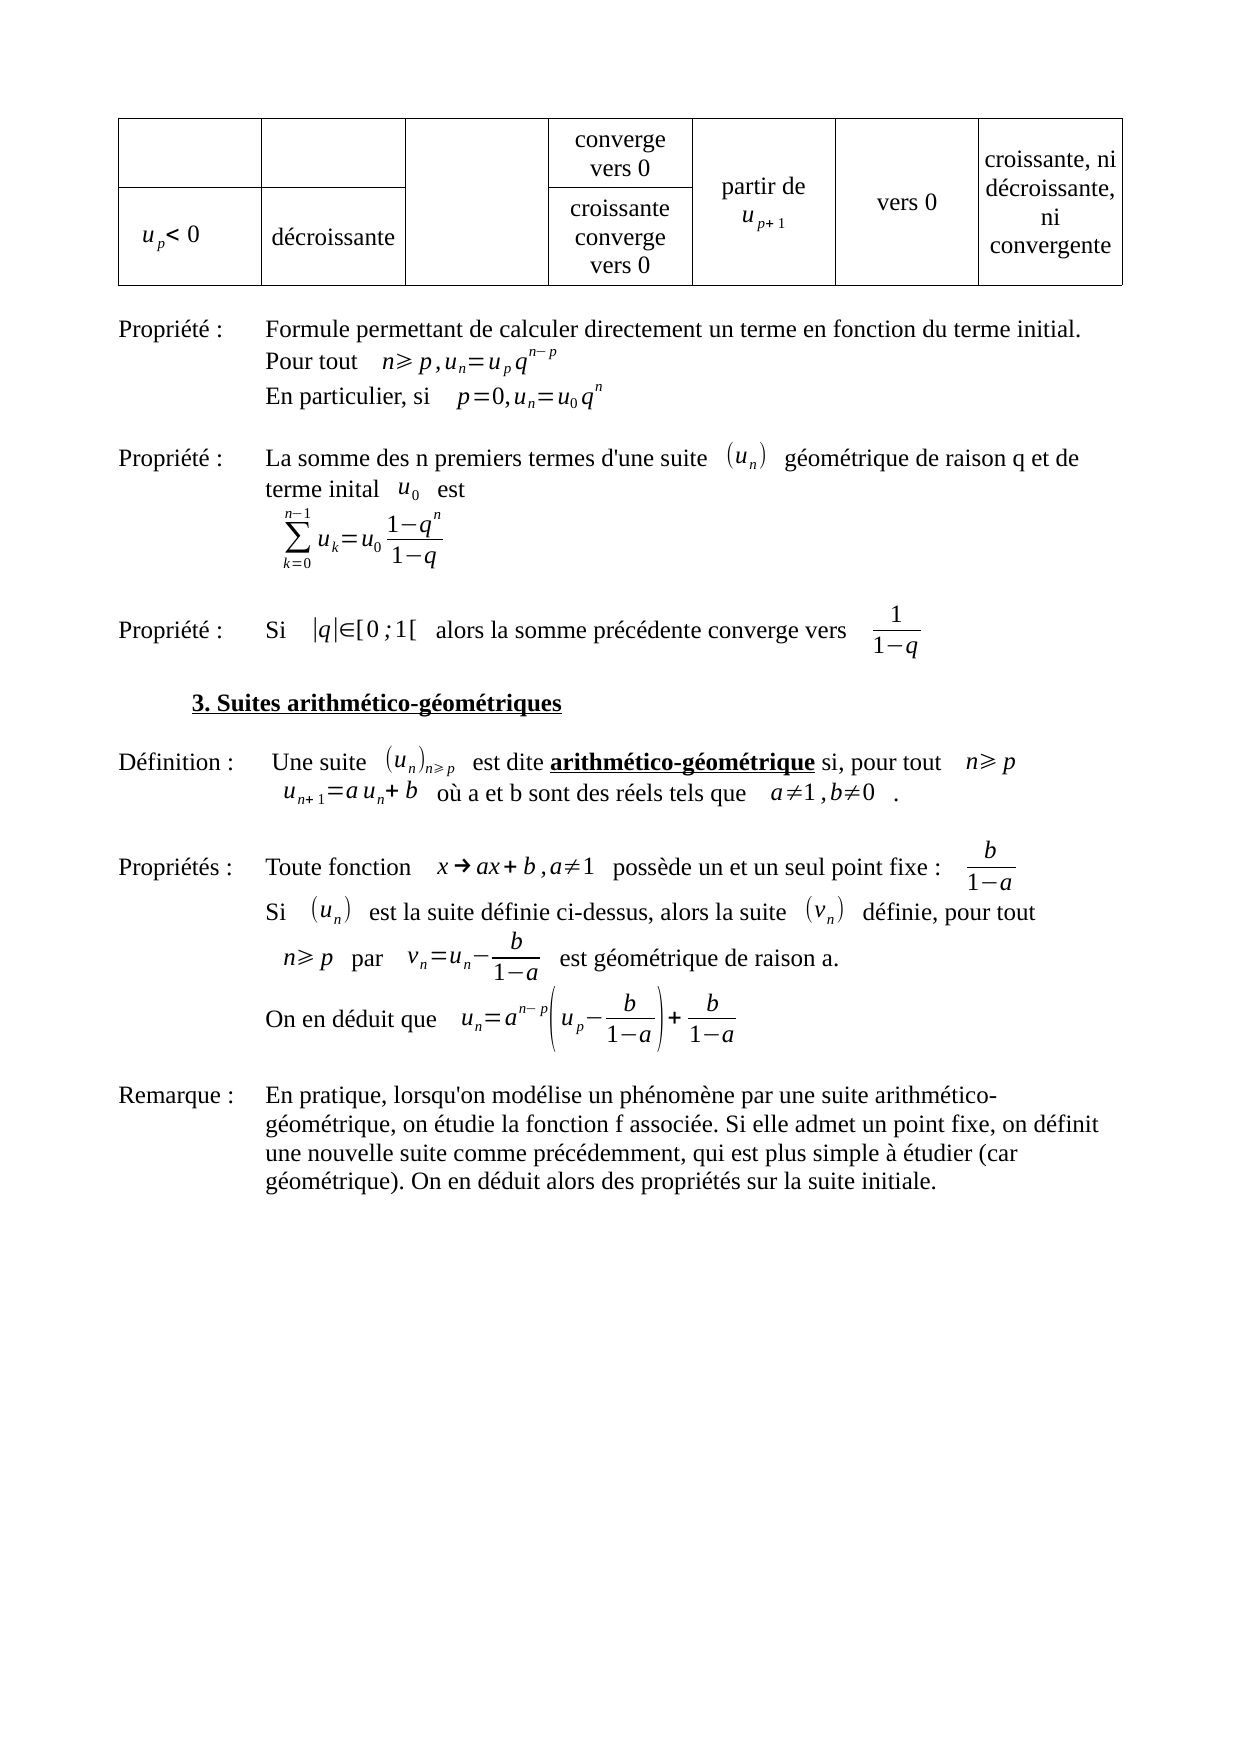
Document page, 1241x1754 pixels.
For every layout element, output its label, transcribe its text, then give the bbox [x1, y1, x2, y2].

text Remarque : En pratique, lorsqu'on modélise un phénomène par une suite arithmético- géométrique, on étudie la fonction f associée. Si elle admet un point fixe, on définit une nouvelle suite comme précédemment, qui est plus simple à étudier (car géométrique). On en déduit alors des propriétés sur la suite initiale. [118, 1080, 1122, 1195]
text Si est la suite définie ci-dessus, alors la suitedéfinie, pour tout par est géométrique de raison a. [118, 896, 1122, 987]
table_cell vers 0 [836, 119, 978, 285]
table_cell converge vers 0 [549, 119, 692, 187]
table_cell [406, 119, 548, 285]
table_cell [119, 119, 261, 187]
text Propriété : Formule permettant de calculer directement un terme en fonction du terme initial. [118, 314, 1122, 343]
table_cell croissante, ni décroissante, ni convergente [979, 119, 1122, 285]
text Définition : Une suiteest dite arithmético-géométrique si, pour tout [118, 745, 1122, 777]
text 3. Suites arithmético-géométriques [118, 688, 1122, 717]
text On en déduit que [118, 987, 1122, 1051]
text Propriétés : Toute fonction possède un et un seul point fixe : [118, 837, 1122, 896]
text Propriété : Si alors la somme précédente converge vers [118, 600, 1122, 659]
table_cell [262, 119, 405, 187]
table_cell constante à partir de [693, 119, 835, 285]
text Pour tout [118, 343, 1122, 378]
text Propriété : La somme des n premiers termes d'une suitegéométrique de raison q et de terme initalest [118, 441, 1122, 504]
text En particulier, si [118, 378, 1122, 413]
table_cell décroissante [262, 188, 405, 285]
table_cell [119, 188, 261, 285]
text où a et b sont des réels tels que . [118, 777, 1122, 808]
table_cell croissante converge vers 0 [549, 188, 692, 285]
